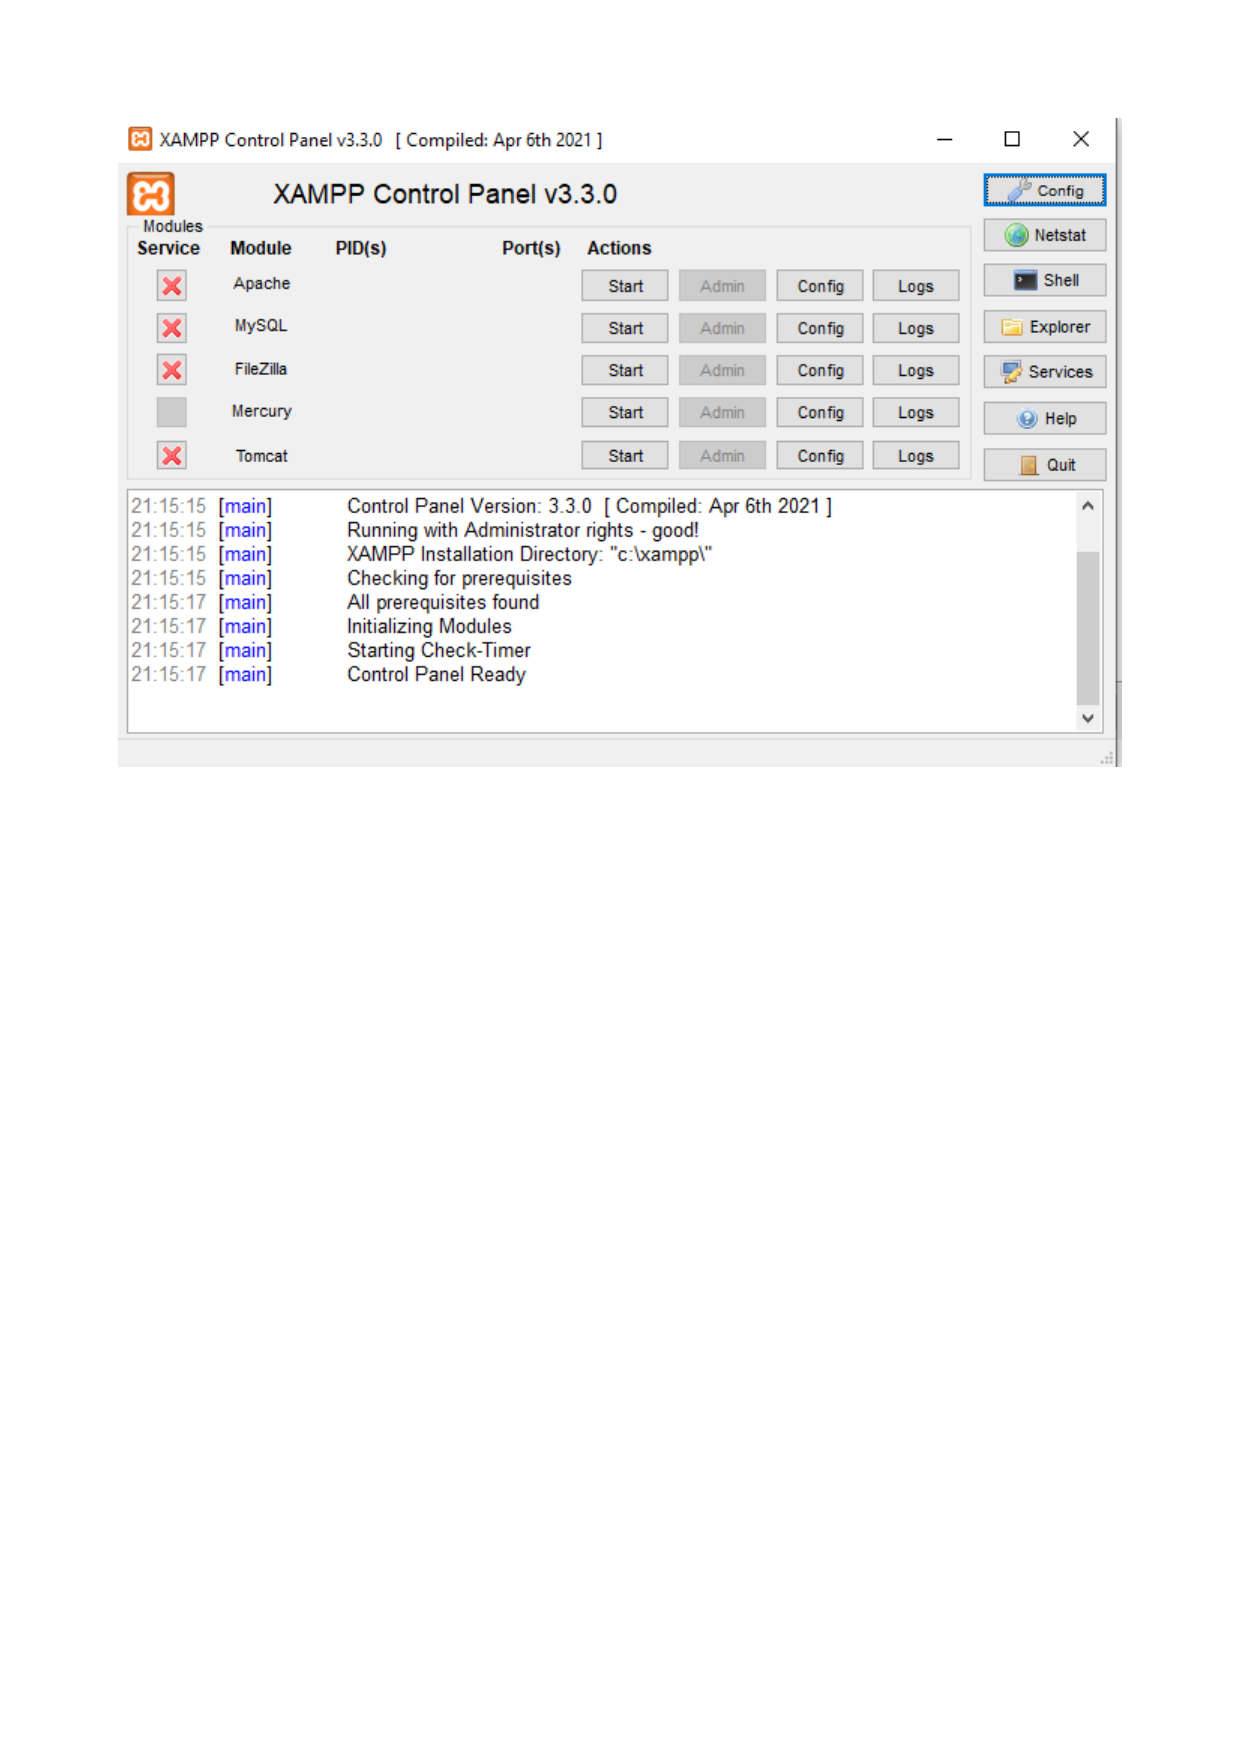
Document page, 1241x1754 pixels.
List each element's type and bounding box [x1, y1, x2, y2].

picture [118, 118, 1122, 767]
